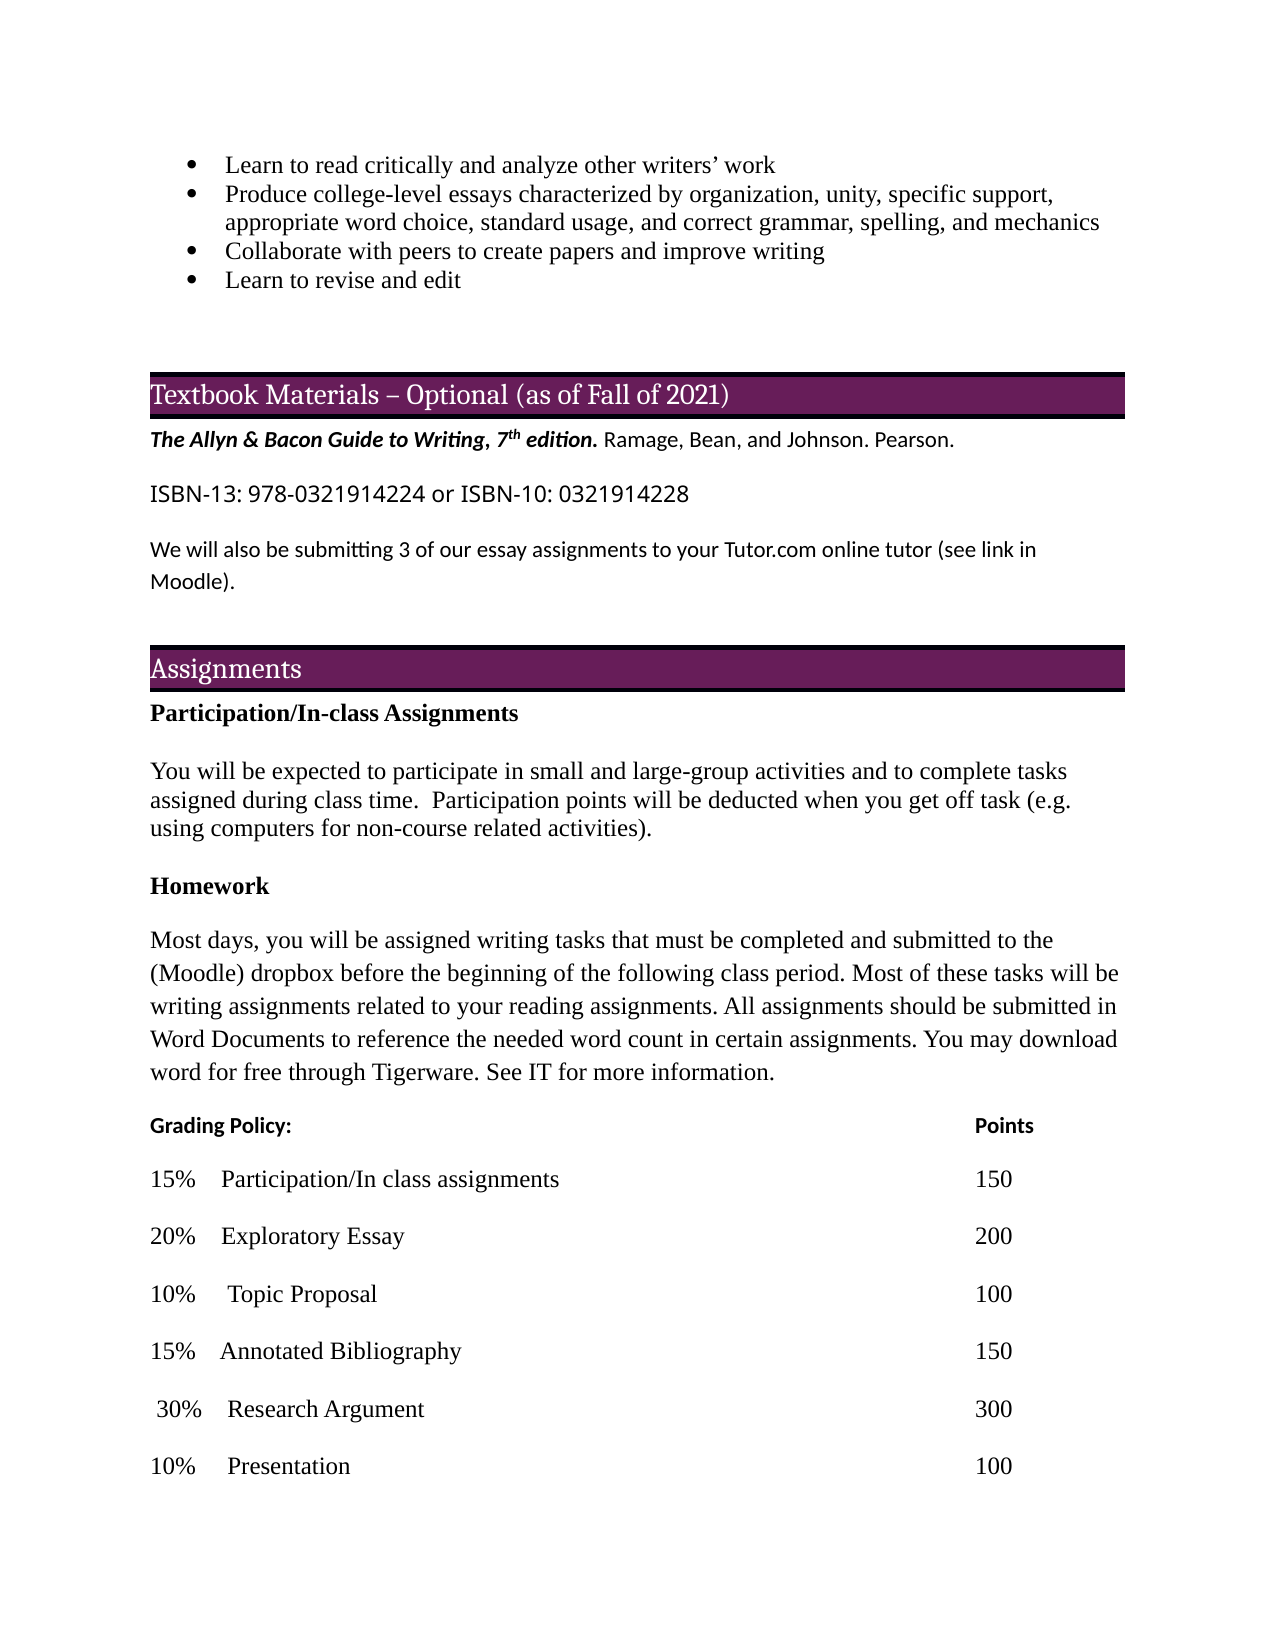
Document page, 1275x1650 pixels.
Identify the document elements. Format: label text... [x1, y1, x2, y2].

text 15% Participation/In class assignments 150 [150, 1164, 1125, 1192]
text Grading Policy: Points [150, 1111, 1125, 1139]
text 30% Research Argument 300 [150, 1394, 1125, 1422]
text 10% Topic Proposal 100 [150, 1279, 1125, 1307]
text 15% Annotated Bibliography 150 [150, 1336, 1125, 1365]
text Most days, you will be assigned writing tasks that must be completed and submitted to the (Moodle) dropbox before the beginning of the following class period. Most of these tasks will be writing assignments related to your reading assignments. All assignments should be submitted in Word Documents to reference the needed word count in certain assignments. You may download word for free through Tigerware. See IT for more information. [150, 925, 1125, 1086]
subtitle Assignments [150, 650, 1125, 688]
text Homework [150, 871, 1125, 900]
list Produce college-level essays characterized by organization, unity, specific support, appropriate word choice, standard usage, and correct grammar, spelling, and mechanics [187, 179, 1125, 236]
text The Allyn & Bacon Guide to Writing, 7th edition. Ramage, Bean, and Johnson. Pearson. [150, 425, 1125, 453]
text ISBN-13: 978-0321914224 or ISBN-10: 0321914228 [150, 478, 1125, 509]
text You will be expected to participate in small and large-group activities and to complete tasks assigned during class time. Participation points will be deducted when you get off task (e.g. using computers for non-course related activities). [150, 756, 1125, 842]
text We will also be submitting 3 of our essay assignments to your Tutor.com online tutor (see link in Moodle). [150, 535, 1125, 595]
list Learn to revise and edit [187, 265, 1125, 294]
subtitle Textbook Materials – Optional (as of Fall of 2021) [150, 377, 1125, 414]
text 10% Presentation 100 [150, 1451, 1125, 1480]
list Collaborate with peers to create papers and improve writing [187, 236, 1125, 265]
text 20% Exploratory Essay 200 [150, 1221, 1125, 1250]
text Participation/In-class Assignments [150, 698, 1125, 727]
list Learn to read critically and analyze other writers’ work [187, 150, 1125, 179]
